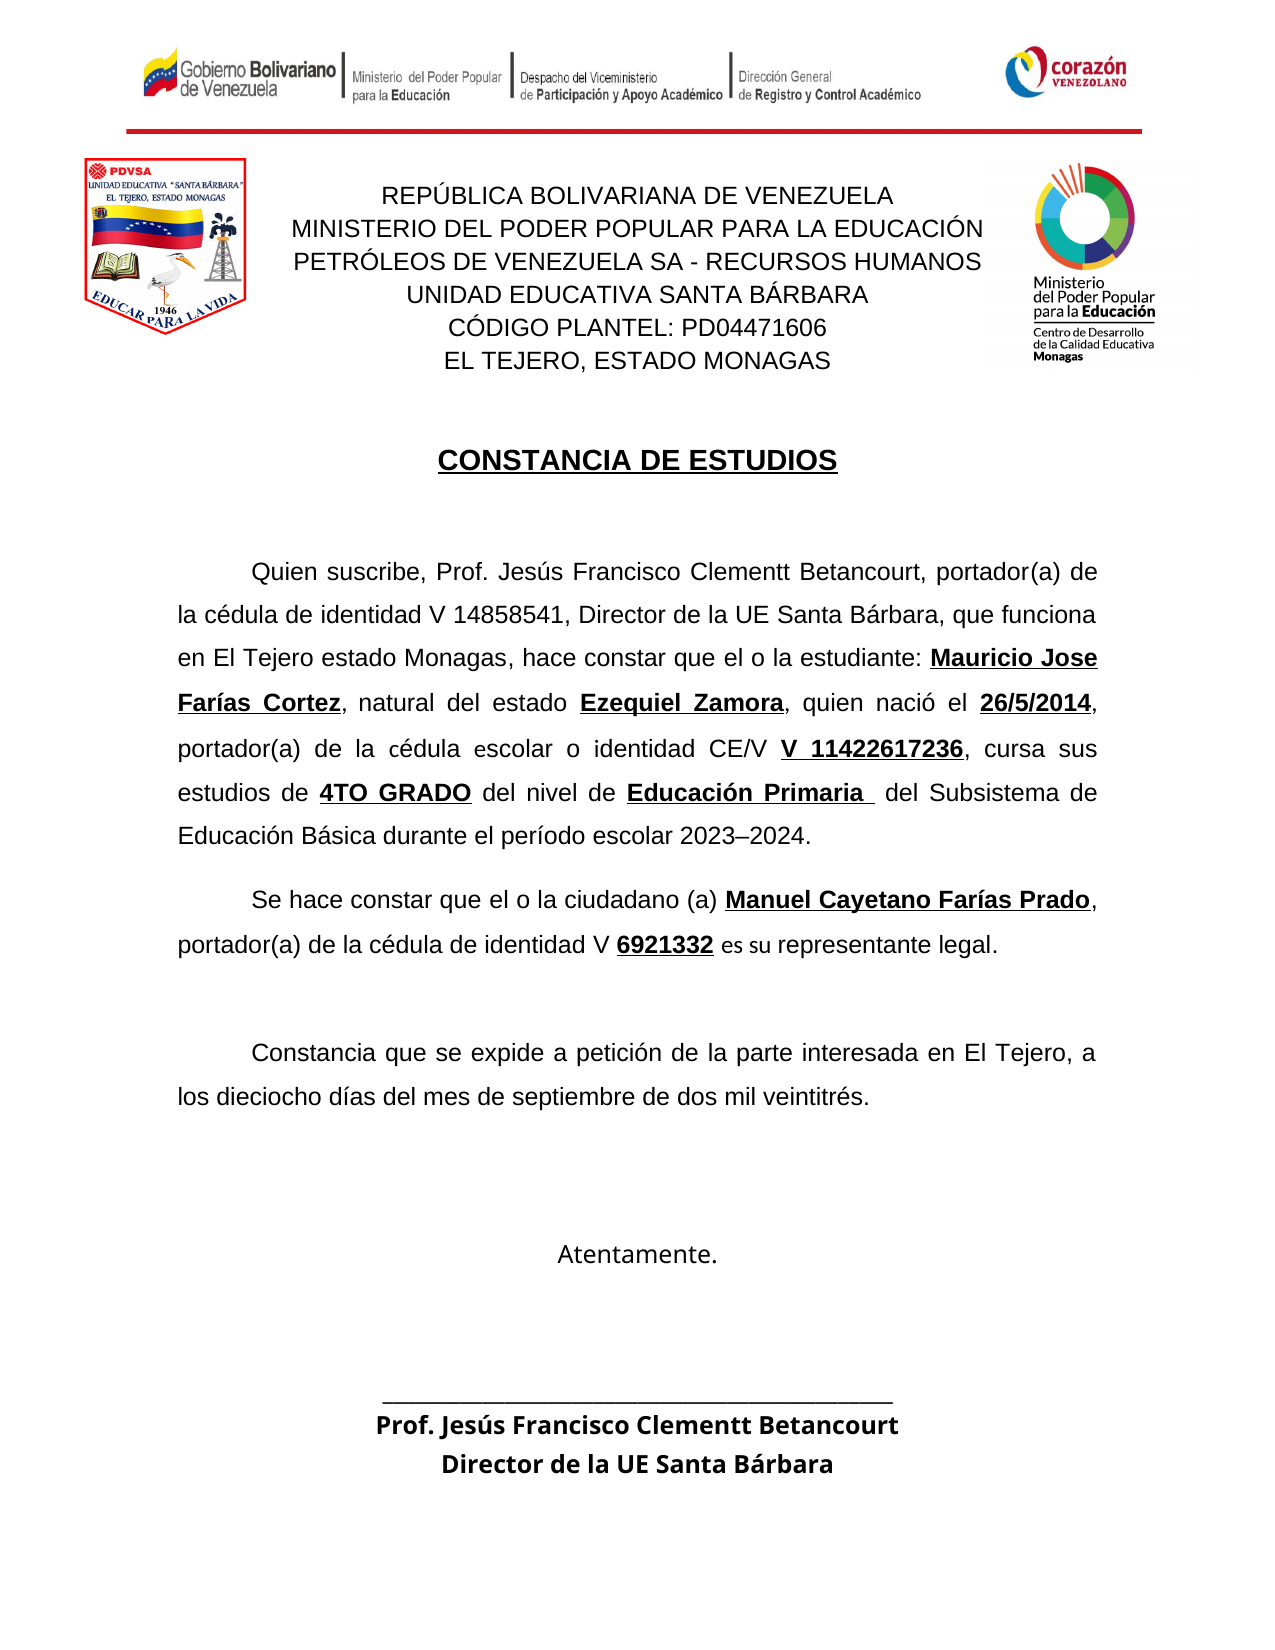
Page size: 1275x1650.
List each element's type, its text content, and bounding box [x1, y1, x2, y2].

text CÓDIGO PLANTEL: PD04471606 [177, 313, 978, 341]
text Atentamente. [177, 1237, 1098, 1271]
subtitle PETRÓLEOS DE VENEZUELA SA - RECURSOS HUMANOS [252, 247, 978, 275]
subtitle MINISTERIO DEL PODER POPULAR PARA LA EDUCACIÓN [252, 214, 978, 242]
text Se hace constar que el o la ciudadano (a) Manuel Cayetano Farías Prado, portador(a) de la cédula de identidad V 6921332 es su representante legal. [177, 885, 1098, 959]
picture [978, 153, 1200, 377]
picture [126, 11, 1142, 134]
text Quien suscribe, Prof. Jesús Francisco Clementt Betancourt, portador(a) de la cédula de identidad V 14858541, Director de la UE Santa Bárbara, que funciona en El Tejero estado Monagas, hace constar que el o la estudiante: Mauricio Jose Farías Cortez, natural del estado Ezequiel Zamora, quien nació el 26/5/2014, portador(a) de la cédula escolar o identidad CE/V V 11422617236, cursa sus estudios de 4TO GRADO del nivel de Educación Primaria del Subsistema de Educación Básica durante el período escolar 2023–2024. [177, 557, 1098, 849]
subtitle REPÚBLICA BOLIVARIANA DE VENEZUELA [252, 181, 978, 209]
text EL TEJERO, ESTADO MONAGAS [177, 346, 978, 374]
text UNIDAD EDUCATIVA SANTA BÁRBARA [252, 280, 978, 308]
text ______________________________________________ [177, 1373, 1098, 1407]
text Constancia que se expide a petición de la parte interesada en El Tejero, a los dieciocho días del mes de septiembre de dos mil veintitrés. [177, 1038, 1098, 1110]
picture [79, 158, 252, 335]
text Prof. Jesús Francisco Clementt Betancourt [177, 1407, 1098, 1441]
text Director de la UE Santa Bárbara [177, 1447, 1098, 1481]
subtitle CONSTANCIA DE ESTUDIOS [177, 443, 1098, 476]
